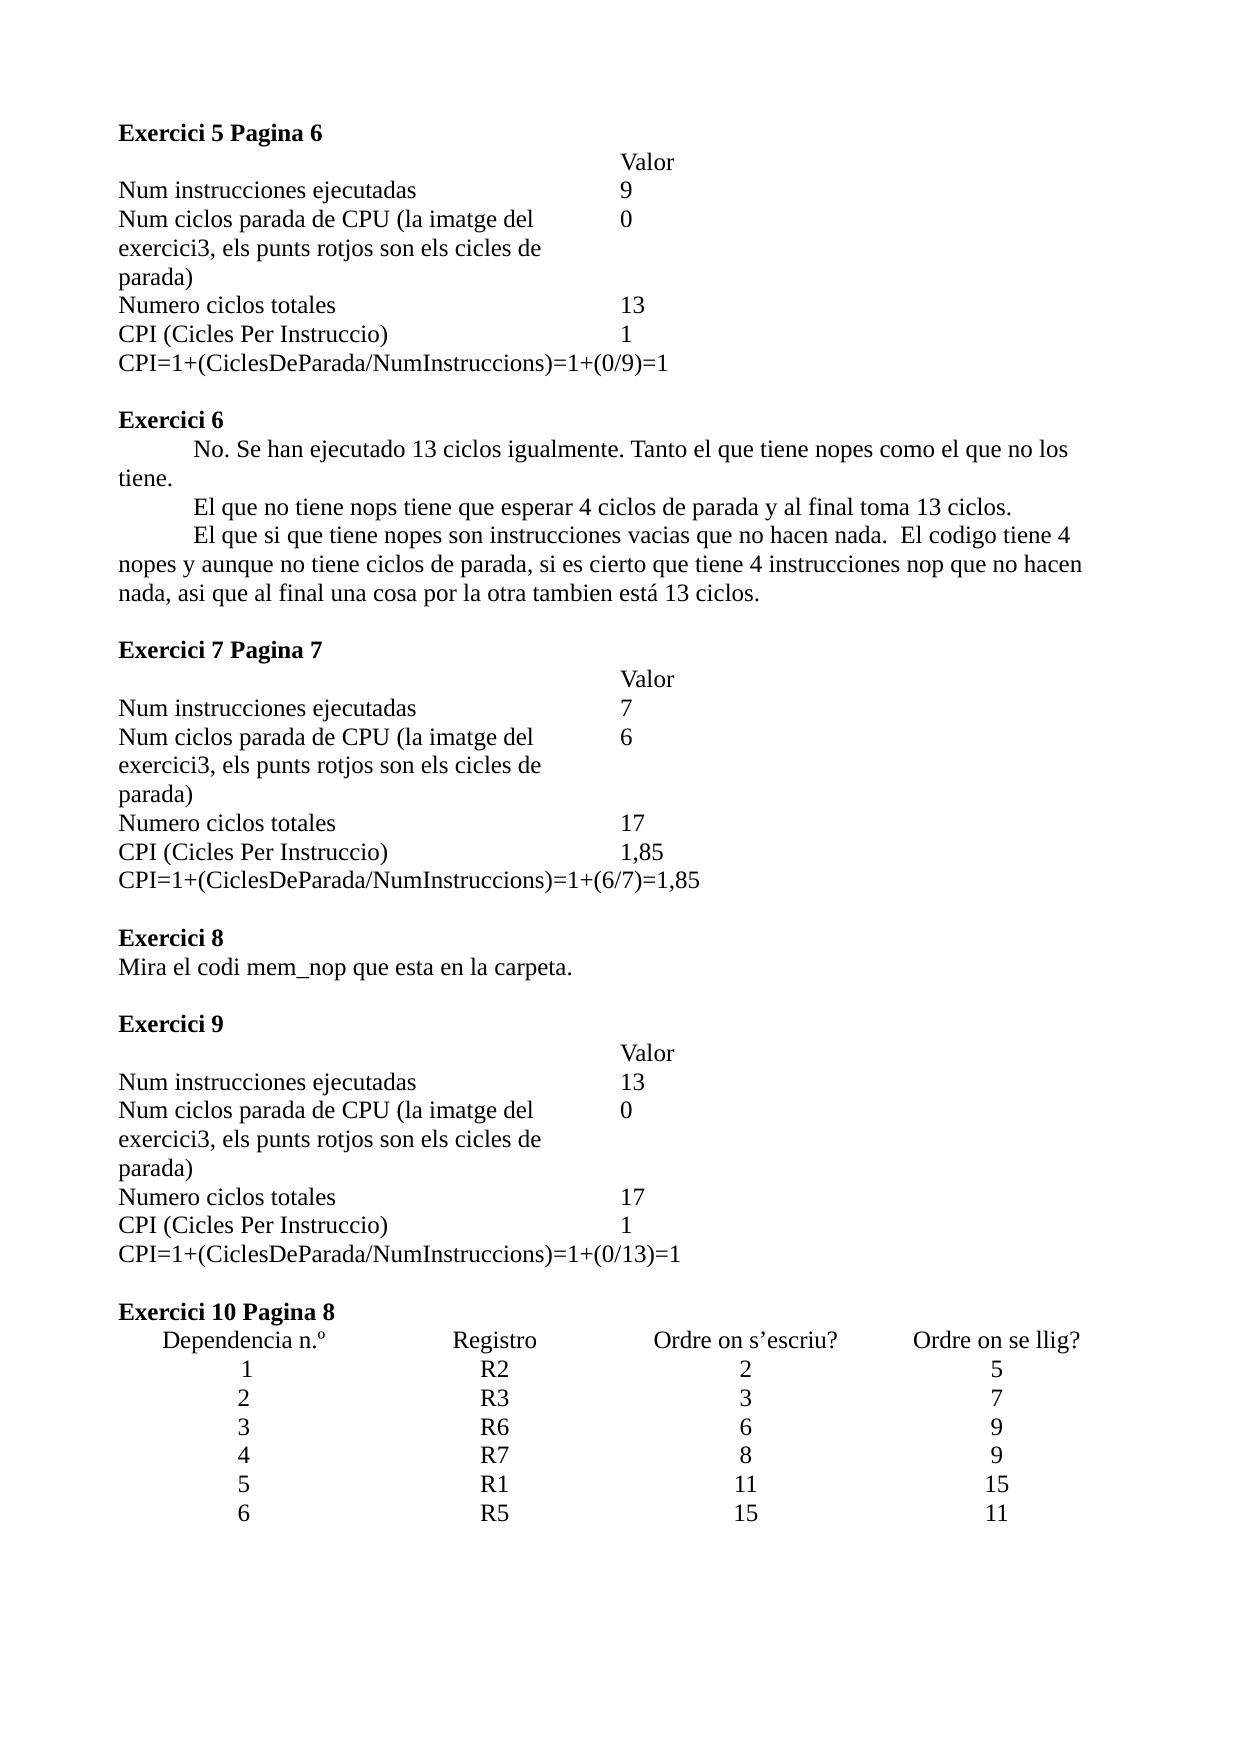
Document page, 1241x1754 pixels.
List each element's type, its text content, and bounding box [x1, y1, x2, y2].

table_cell 0 [620, 204, 1122, 291]
table_cell 3 [118, 1412, 369, 1441]
table_cell 8 [620, 1441, 871, 1469]
table_cell 1,85 [620, 837, 1122, 866]
table_cell 17 [620, 808, 1122, 837]
table_header Valor [620, 147, 1122, 176]
text Exercici 5 Pagina 6 [118, 118, 1122, 147]
text CPI=1+(CiclesDeParada/NumInstruccions)=1+(0/13)=1 [118, 1239, 1122, 1268]
table_cell 9 [620, 176, 1122, 204]
table_cell Num ciclos parada de CPU (la imatge del exercici3, els punts rotjos son els cicles de parada) [118, 1096, 620, 1182]
table_cell 4 [118, 1441, 369, 1469]
table_header [118, 1038, 620, 1067]
table_cell CPI (Cicles Per Instruccio) [118, 319, 620, 348]
table_cell 3 [620, 1383, 871, 1412]
text Exercici 7 Pagina 7 [118, 636, 1122, 664]
table_cell CPI (Cicles Per Instruccio) [118, 837, 620, 866]
text Exercici 10 Pagina 8 [118, 1297, 1122, 1326]
table_cell 17 [620, 1182, 1122, 1211]
table_header [118, 664, 620, 693]
text CPI=1+(CiclesDeParada/NumInstruccions)=1+(6/7)=1,85 [118, 866, 1122, 894]
table_cell 6 [620, 722, 1122, 808]
table_cell 5 [871, 1354, 1122, 1383]
table_cell 6 [118, 1498, 369, 1527]
table_cell R7 [369, 1441, 620, 1469]
table_cell R6 [369, 1412, 620, 1441]
table_cell 15 [620, 1498, 871, 1527]
table_cell 5 [118, 1469, 369, 1498]
table_cell Numero ciclos totales [118, 808, 620, 837]
table_cell 9 [871, 1412, 1122, 1441]
table_cell Numero ciclos totales [118, 291, 620, 319]
table_cell 1 [118, 1354, 369, 1383]
table_cell 2 [118, 1383, 369, 1412]
table_cell 11 [620, 1469, 871, 1498]
table_cell 1 [620, 319, 1122, 348]
table_header Ordre on se llig? [871, 1326, 1122, 1354]
table_cell 13 [620, 1067, 1122, 1096]
table_header Registro [369, 1326, 620, 1354]
table_cell CPI (Cicles Per Instruccio) [118, 1211, 620, 1239]
text No. Se han ejecutado 13 ciclos igualmente. Tanto el que tiene nopes como el que no los tiene. [118, 434, 1122, 492]
table_cell R1 [369, 1469, 620, 1498]
table_cell Num instrucciones ejecutadas [118, 176, 620, 204]
table_header Valor [620, 664, 1122, 693]
table_cell 2 [620, 1354, 871, 1383]
text El que no tiene nops tiene que esperar 4 ciclos de parada y al final toma 13 ciclos. [118, 492, 1122, 521]
table_cell R3 [369, 1383, 620, 1412]
table_cell R5 [369, 1498, 620, 1527]
table_cell R2 [369, 1354, 620, 1383]
table_cell 7 [871, 1383, 1122, 1412]
table_cell 13 [620, 291, 1122, 319]
table_header Valor [620, 1038, 1122, 1067]
table_cell 7 [620, 693, 1122, 722]
table_cell 11 [871, 1498, 1122, 1527]
text CPI=1+(CiclesDeParada/NumInstruccions)=1+(0/9)=1 [118, 348, 1122, 377]
text Exercici 8 [118, 923, 1122, 952]
text El que si que tiene nopes son instrucciones vacias que no hacen nada. El codigo tiene 4 nopes y aunque no tiene ciclos de parada, si es cierto que tiene 4 instrucciones nop que no hacen nada, asi que al final una cosa por la otra tambien está 13 ciclos. [118, 521, 1122, 607]
table_cell 0 [620, 1096, 1122, 1182]
table_header Dependencia n.º [118, 1326, 369, 1354]
table_header Ordre on s’escriu? [620, 1326, 871, 1354]
table_cell Num instrucciones ejecutadas [118, 1067, 620, 1096]
text Exercici 6 [118, 406, 1122, 434]
table_header [118, 147, 620, 176]
table_cell Numero ciclos totales [118, 1182, 620, 1211]
table_cell 9 [871, 1441, 1122, 1469]
table_cell Num ciclos parada de CPU (la imatge del exercici3, els punts rotjos son els cicles de parada) [118, 722, 620, 808]
text Mira el codi mem_nop que esta en la carpeta. [118, 952, 1122, 981]
table_cell 1 [620, 1211, 1122, 1239]
table_cell 6 [620, 1412, 871, 1441]
table_cell 15 [871, 1469, 1122, 1498]
table_cell Num instrucciones ejecutadas [118, 693, 620, 722]
text Exercici 9 [118, 1009, 1122, 1038]
table_cell Num ciclos parada de CPU (la imatge del exercici3, els punts rotjos son els cicles de parada) [118, 204, 620, 291]
